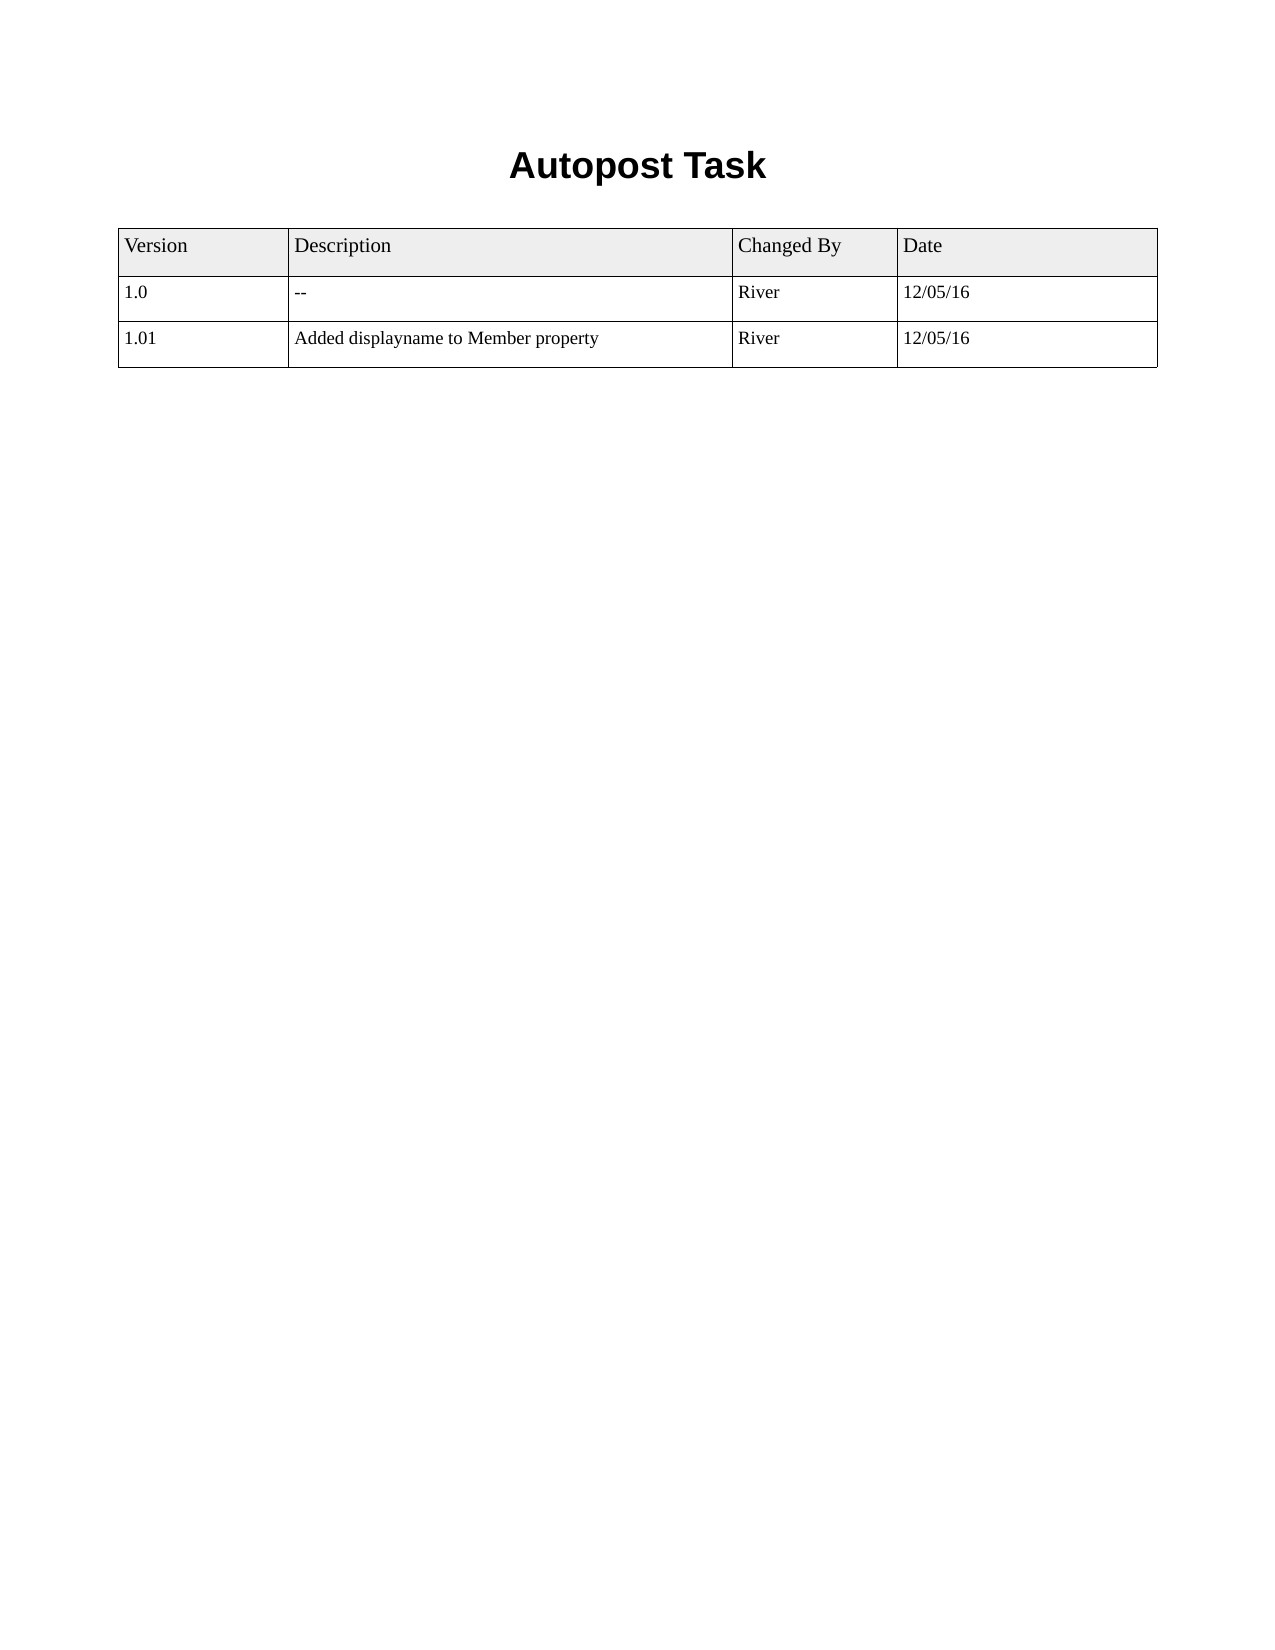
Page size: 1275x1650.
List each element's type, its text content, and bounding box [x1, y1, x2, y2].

table_cell River [733, 277, 897, 321]
table_header Version [119, 229, 288, 276]
table_header Description [289, 229, 732, 276]
table_cell River [733, 322, 897, 367]
title Autopost Task [118, 143, 1157, 186]
table_cell 12/05/16 [898, 322, 1157, 367]
table_cell -- [289, 277, 732, 321]
table_cell 1.01 [119, 322, 288, 367]
table_header Date [898, 229, 1157, 276]
table_cell Added displayname to Member property [289, 322, 732, 367]
table_cell 1.0 [119, 277, 288, 321]
table_cell 12/05/16 [898, 277, 1157, 321]
table_header Changed By [733, 229, 897, 276]
